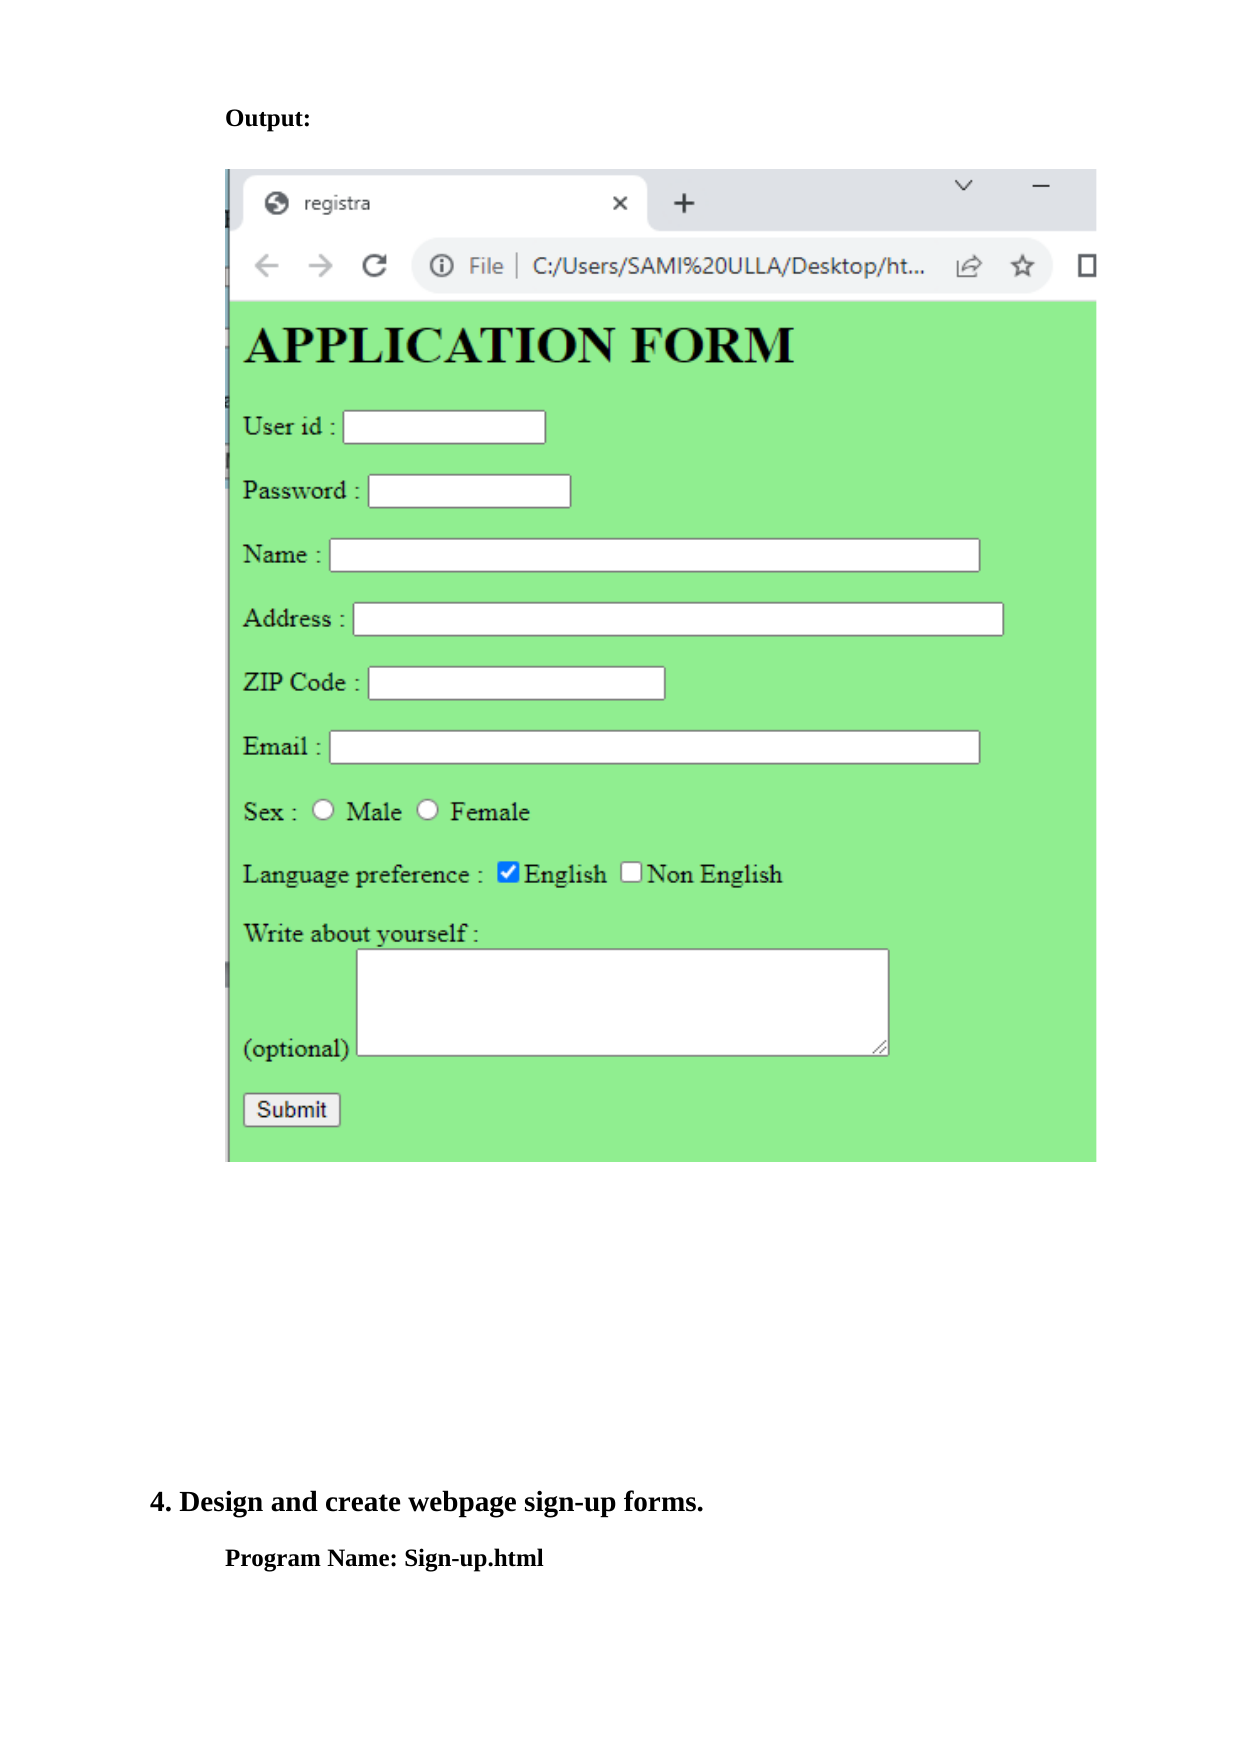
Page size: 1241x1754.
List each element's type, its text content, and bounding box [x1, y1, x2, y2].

list Output: [225, 103, 1048, 132]
list Program Name: Sign-up.html [225, 1543, 1048, 1572]
text 4. Design and create webpage sign-up forms. [150, 1484, 1048, 1517]
